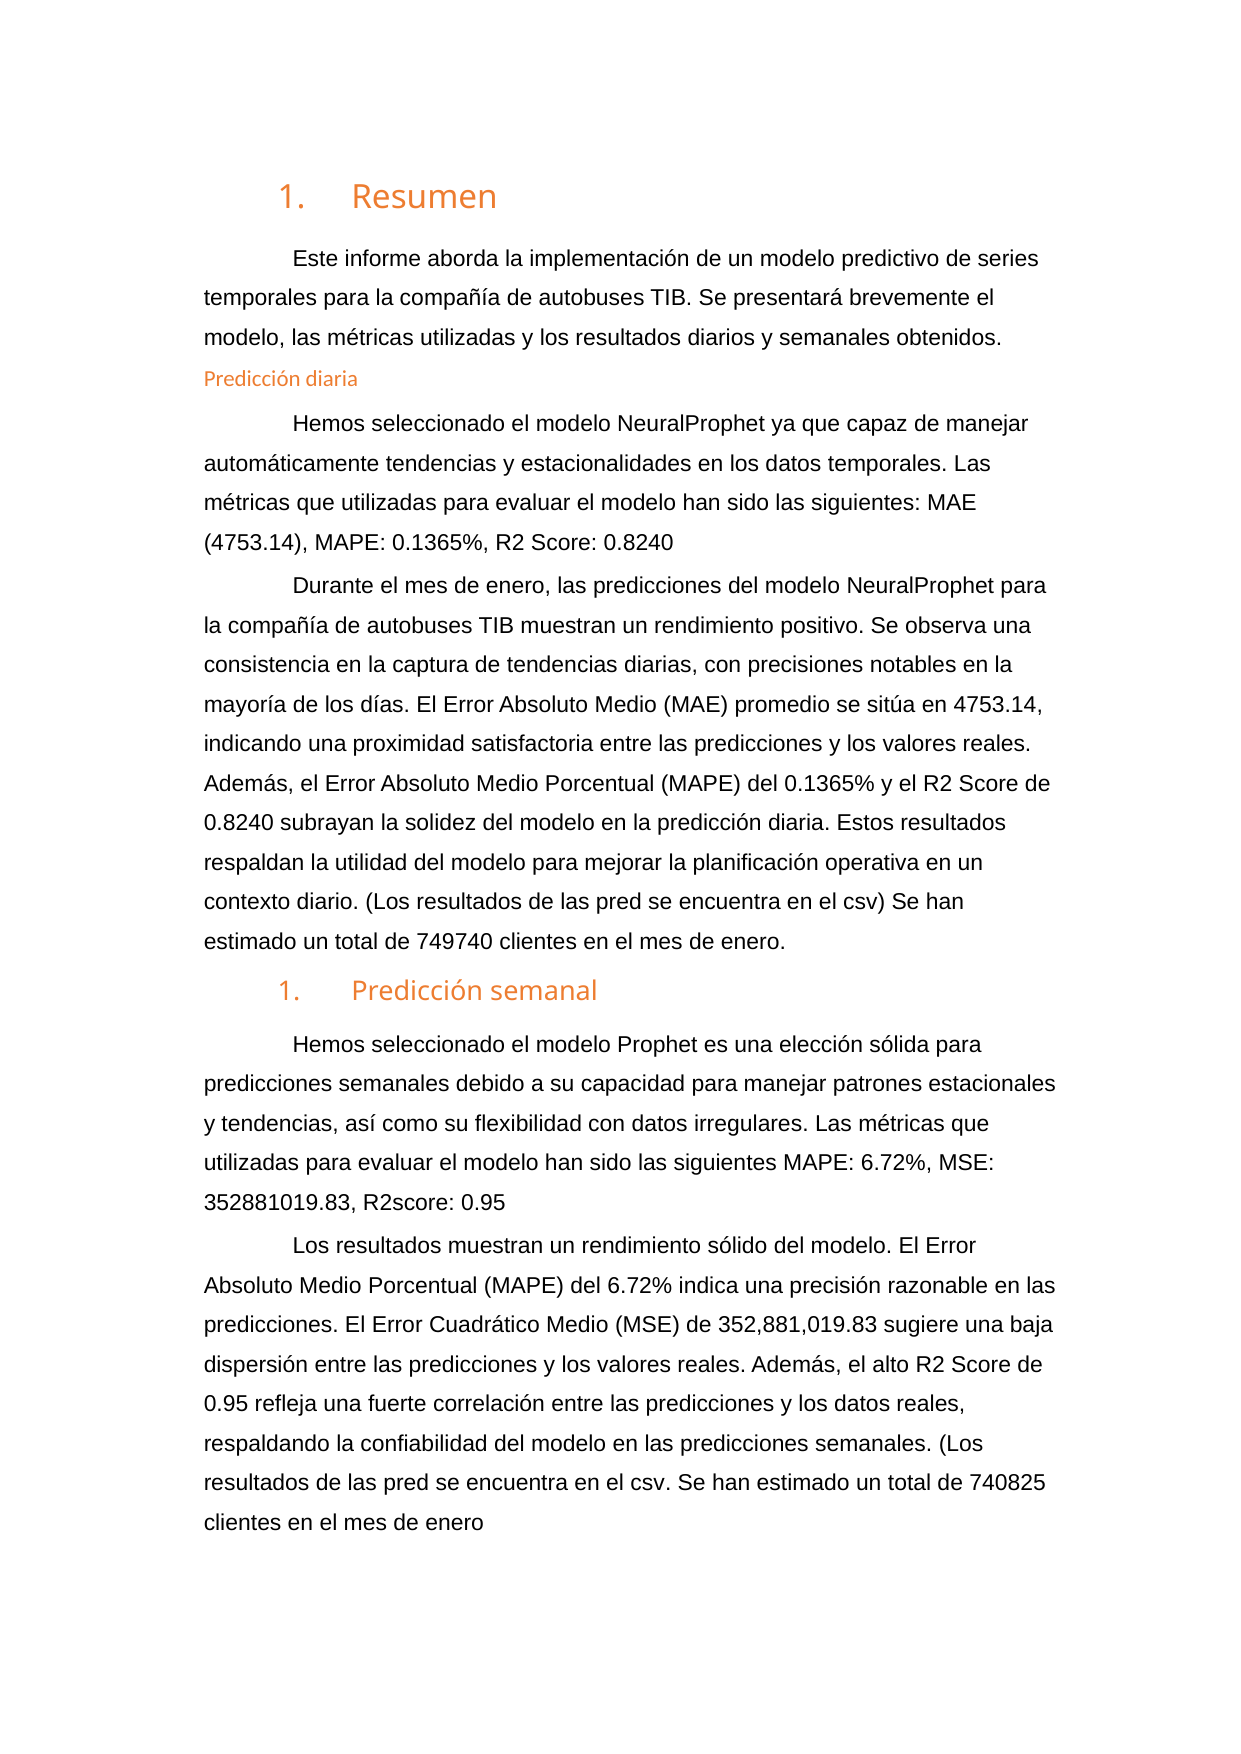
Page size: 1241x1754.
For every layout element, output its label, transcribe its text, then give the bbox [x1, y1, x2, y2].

text Este informe aborda la implementación de un modelo predictivo de series temporales para la compañía de autobuses TIB. Se presentará brevemente el modelo, las métricas utilizadas y los resultados diarios y semanales obtenidos. Predicción diaria [203, 245, 1063, 392]
list Predicción semanal [203, 971, 1063, 1008]
text Hemos seleccionado el modelo NeuralProphet ya que capaz de manejar automáticamente tendencias y estacionalidades en los datos temporales. Las métricas que utilizadas para evaluar el modelo han sido las siguientes: MAE (4753.14), MAPE: 0.1365%, R2 Score: 0.8240 [203, 410, 1063, 555]
text Los resultados muestran un rendimiento sólido del modelo. El Error Absoluto Medio Porcentual (MAPE) del 6.72% indica una precisión razonable en las predicciones. El Error Cuadrático Medio (MSE) de 352,881,019.83 sugiere una baja dispersión entre las predicciones y los valores reales. Además, el alto R2 Score de 0.95 refleja una fuerte correlación entre las predicciones y los datos reales, respaldando la confiabilidad del modelo en las predicciones semanales. (Los resultados de las pred se encuentra en el csv. Se han estimado un total de 740825 clientes en el mes de enero [203, 1232, 1063, 1535]
text Hemos seleccionado el modelo Prophet es una elección sólida para predicciones semanales debido a su capacidad para manejar patrones estacionales y tendencias, así como su flexibilidad con datos irregulares. Las métricas que utilizadas para evaluar el modelo han sido las siguientes MAPE: 6.72%, MSE: 352881019.83, R2score: 0.95 [203, 1031, 1063, 1215]
list Resumen [203, 173, 1063, 218]
text Durante el mes de enero, las predicciones del modelo NeuralProphet para la compañía de autobuses TIB muestran un rendimiento positivo. Se observa una consistencia en la captura de tendencias diarias, con precisiones notables en la mayoría de los días. El Error Absoluto Medio (MAE) promedio se sitúa en 4753.14, indicando una proximidad satisfactoria entre las predicciones y los valores reales. Además, el Error Absoluto Medio Porcentual (MAPE) del 0.1365% y el R2 Score de 0.8240 subrayan la solidez del modelo en la predicción diaria. Estos resultados respaldan la utilidad del modelo para mejorar la planificación operativa en un contexto diario. (Los resultados de las pred se encuentra en el csv) Se han estimado un total de 749740 clientes en el mes de enero. [203, 572, 1063, 954]
